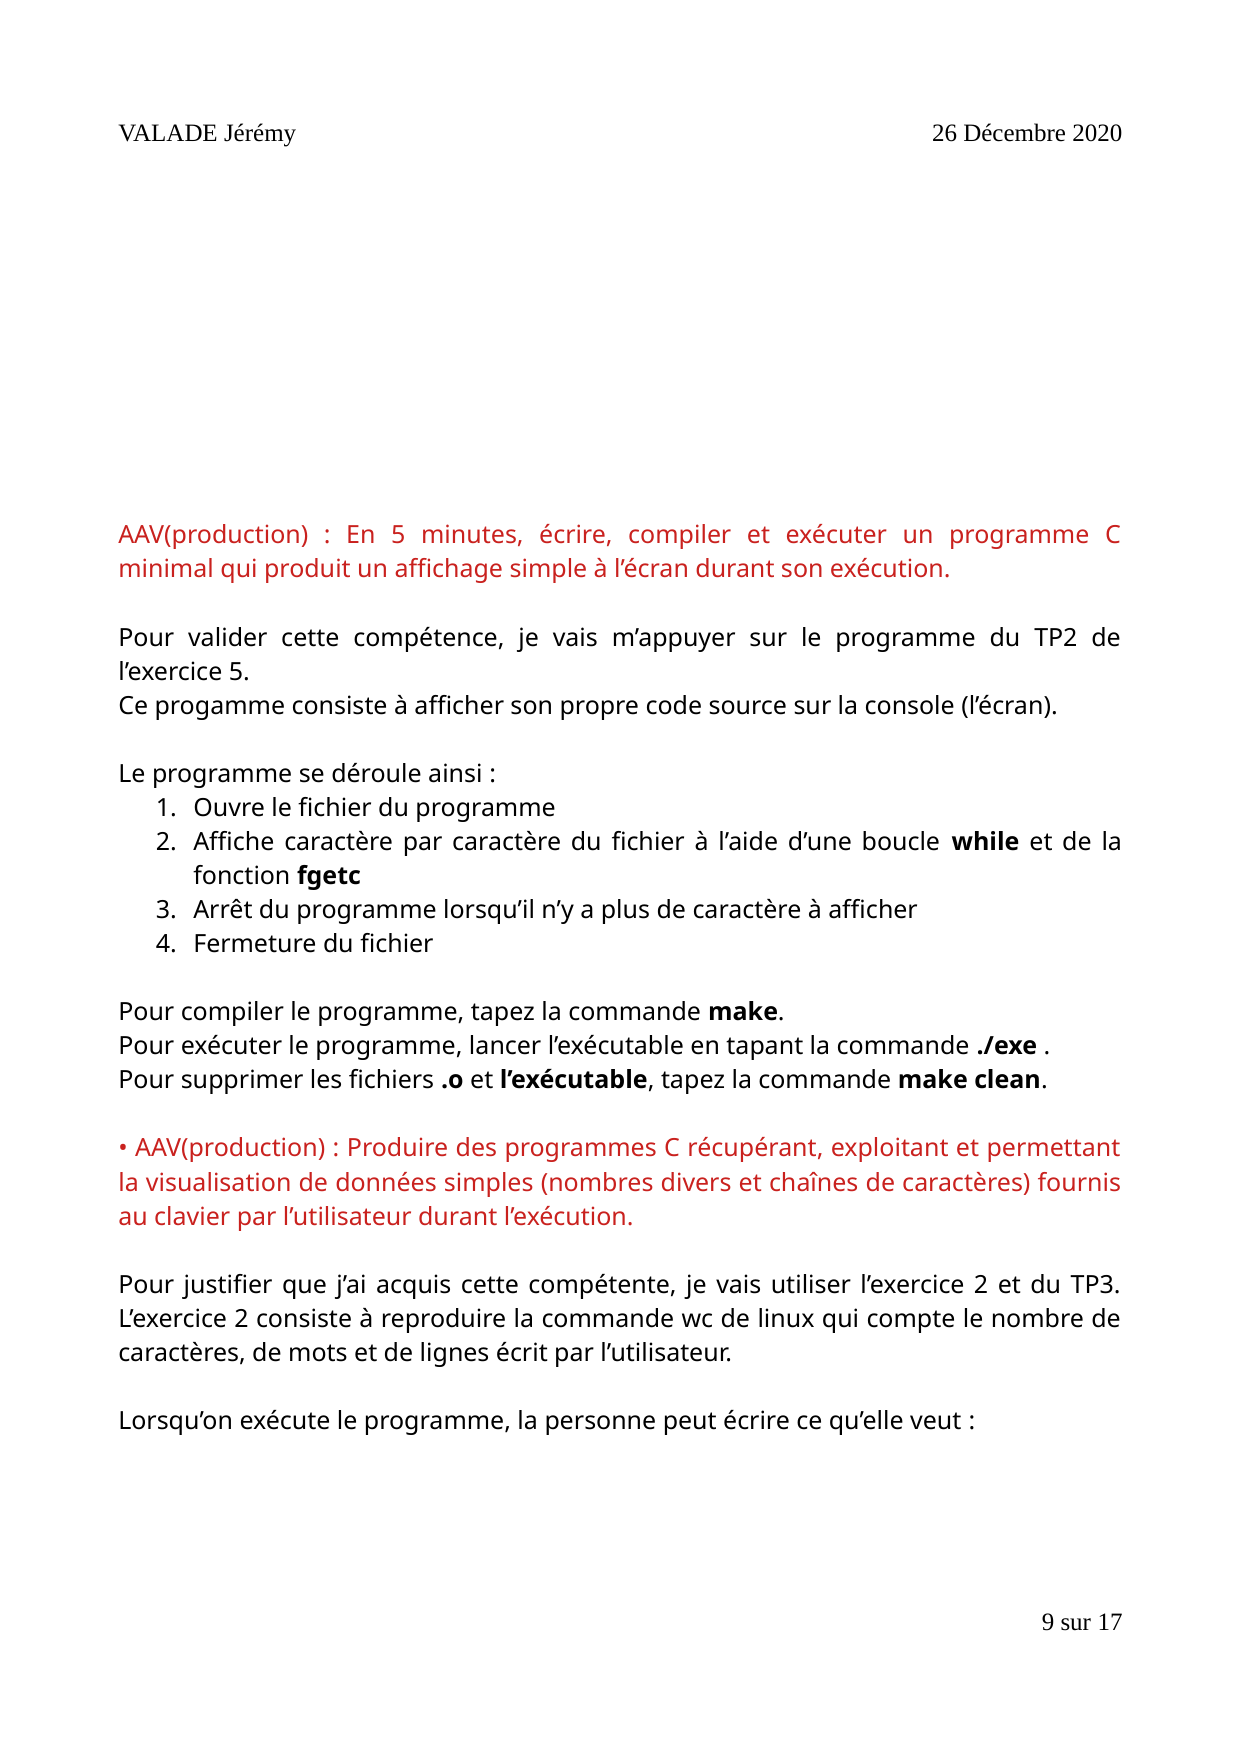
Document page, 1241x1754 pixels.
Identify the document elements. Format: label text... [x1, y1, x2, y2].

text • AAV(production) : Produire des programmes C récupérant, exploitant et permettant la visualisation de données simples (nombres divers et chaînes de caractères) fournis au clavier par l’utilisateur durant l’exécution. [118, 1130, 1122, 1232]
list Ouvre le fichier du programme [156, 789, 1122, 823]
text Ce progamme consiste à afficher son propre code source sur la console (l’écran). [118, 687, 1122, 721]
text Pour supprimer les fichiers .o et l’exécutable, tapez la commande make clean. [118, 1062, 1122, 1096]
list Arrêt du programme lorsqu’il n’y a plus de caractère à afficher [156, 892, 1122, 926]
text Pour valider cette compétence, je vais m’appuyer sur le programme du TP2 de l’exercice 5. [118, 619, 1122, 687]
text Le programme se déroule ainsi : [118, 755, 1122, 789]
text AAV(production) : En 5 minutes, écrire, compiler et exécuter un programme C minimal qui produit un affichage simple à l’écran durant son exécution. [118, 517, 1122, 585]
list Fermeture du fichier [156, 926, 1122, 960]
text Pour exécuter le programme, lancer l’exécutable en tapant la commande ./exe . [118, 1028, 1122, 1062]
text Pour compiler le programme, tapez la commande make. [118, 994, 1122, 1028]
list Affiche caractère par caractère du fichier à l’aide d’une boucle while et de la fonction fgetc [156, 823, 1122, 892]
text Pour justifier que j’ai acquis cette compétente, je vais utiliser l’exercice 2 et du TP3. L’exercice 2 consiste à reproduire la commande wc de linux qui compte le nombre de caractères, de mots et de lignes écrit par l’utilisateur. [118, 1266, 1122, 1368]
text Lorsqu’on exécute le programme, la personne peut écrire ce qu’elle veut : [118, 1403, 1122, 1437]
